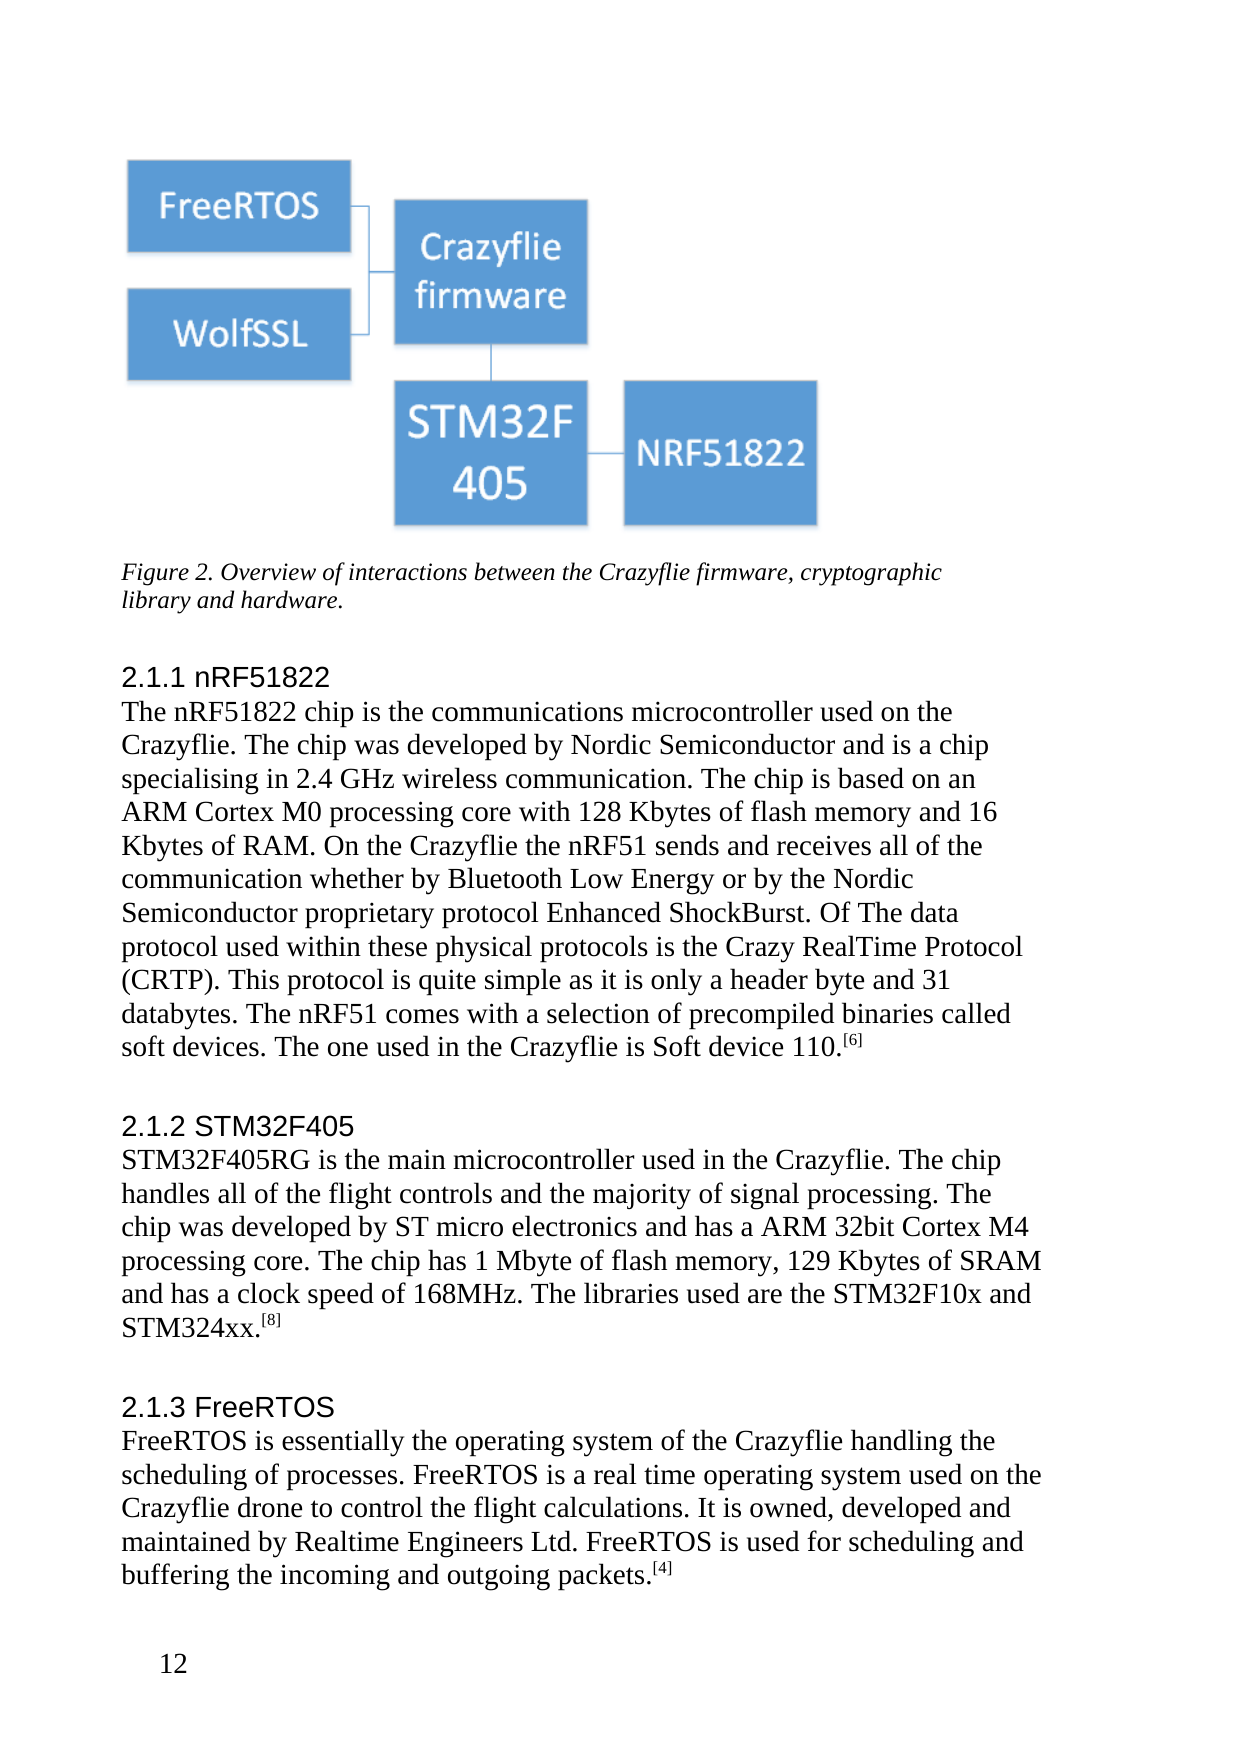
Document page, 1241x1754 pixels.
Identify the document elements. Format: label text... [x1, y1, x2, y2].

subtitle nRF51822 [121, 660, 1042, 694]
text The nRF51822 chip is the communications microcontroller used on the Crazyflie. The chip was developed by Nordic Semiconductor and is a chip specialising in 2.4 GHz wireless communication. The chip is based on an ARM Cortex M0 processing core with 128 Kbytes of flash memory and 16 Kbytes of RAM. On the Crazyflie the nRF51 sends and receives all of the communication whether by Bluetooth Low Energy or by the Nordic Semiconductor proprietary protocol Enhanced ShockBurst. Of The data protocol used within these physical protocols is the Crazy RealTime Protocol (CRTP). This protocol is quite simple as it is only a header byte and 31 databytes. The nRF51 comes with a selection of precompiled binaries called soft devices. The one used in the Crazyflie is Soft device 110.[6] [121, 694, 1042, 1063]
picture [121, 157, 828, 539]
subtitle FreeRTOS [121, 1390, 1042, 1423]
text STM32F405RG is the main microcontroller used in the Crazyflie. The chip handles all of the flight controls and the majority of signal processing. The chip was developed by ST micro electronics and has a ARM 32bit Cortex M4 processing core. The chip has 1 Mbyte of flash memory, 129 Kbytes of SRAM and has a clock speed of 168MHz. The libraries used are the STM32F10x and STM324xx.[8] [121, 1142, 1042, 1344]
subtitle STM32F405 [121, 1109, 1042, 1142]
text Figure 2. Overview of interactions between the Crazyflie firmware, cryptographic library and hardware. [121, 557, 982, 614]
text FreeRTOS is essentially the operating system of the Crazyflie handling the scheduling of processes. FreeRTOS is a real time operating system used on the Crazyflie drone to control the flight calculations. It is owned, developed and maintained by Realtime Engineers Ltd. FreeRTOS is used for scheduling and buffering the incoming and outgoing packets.[4] [121, 1423, 1042, 1591]
